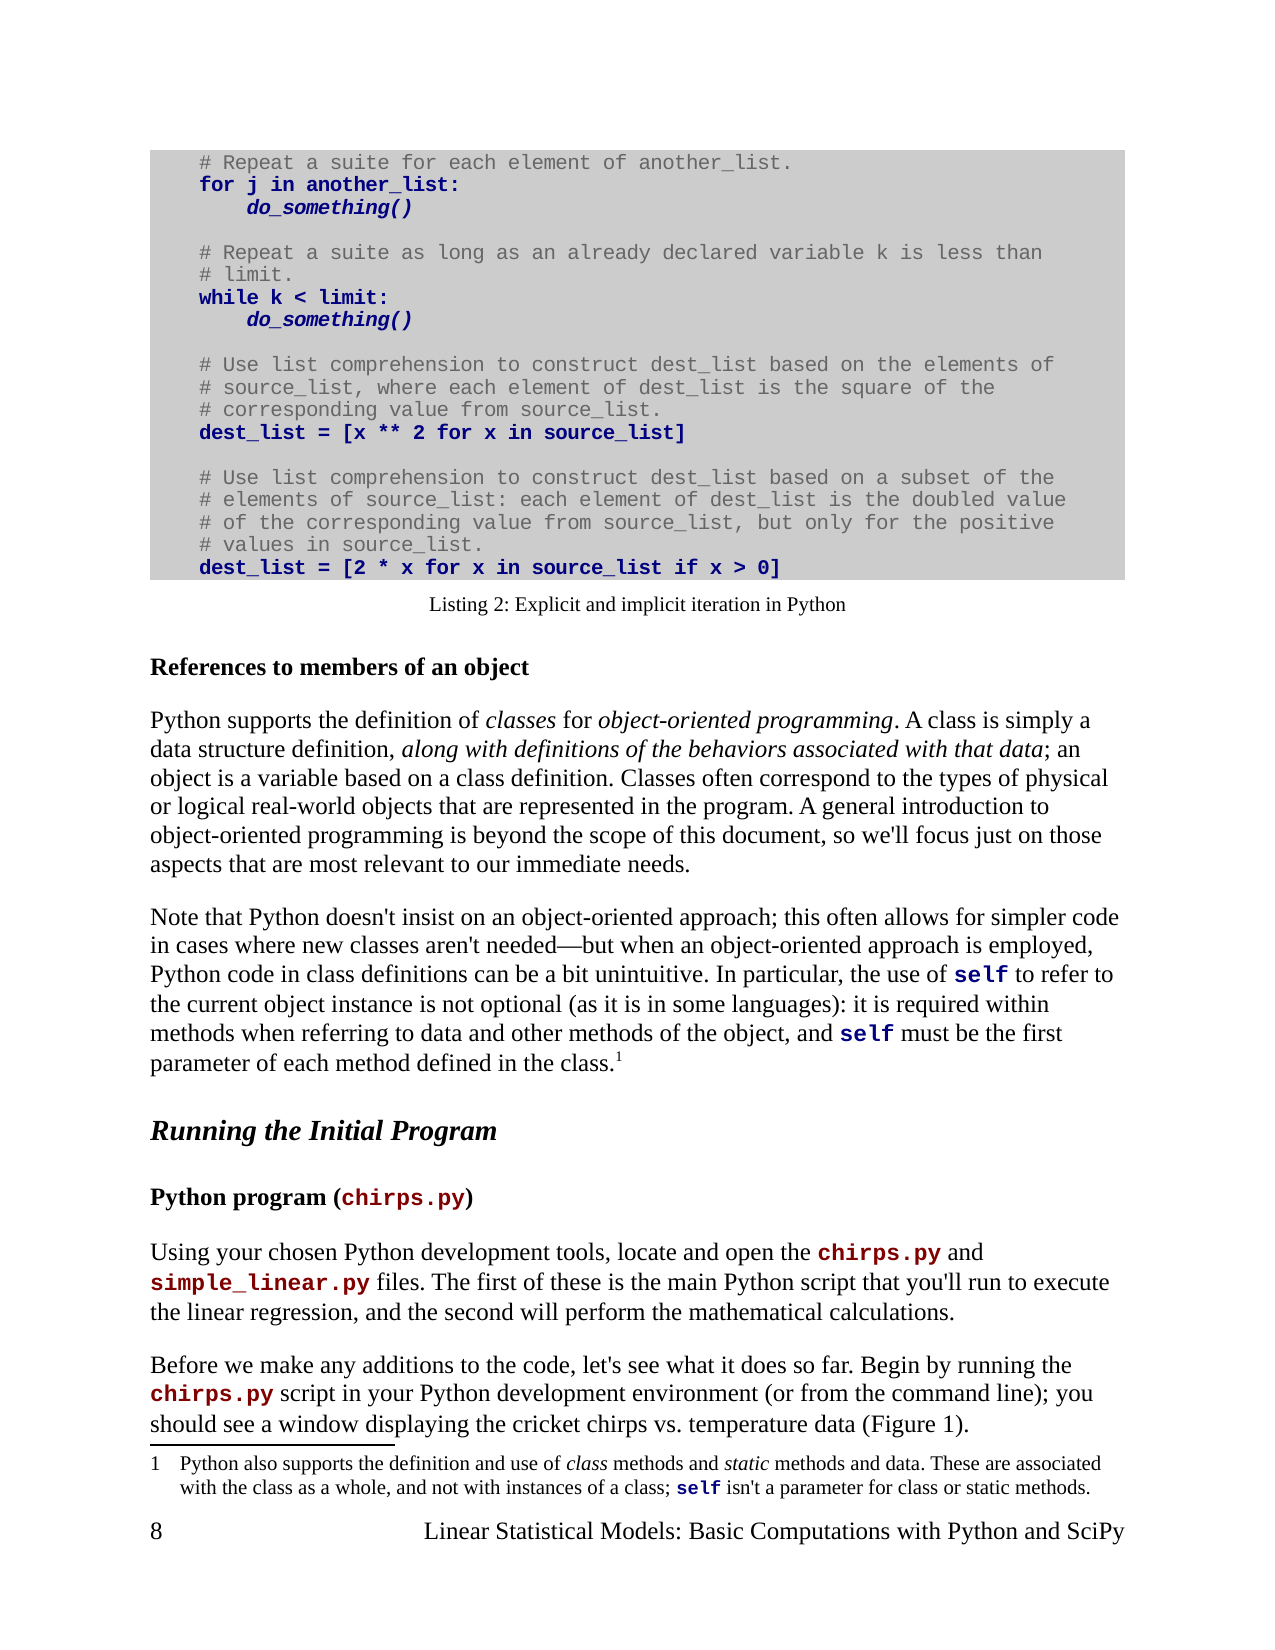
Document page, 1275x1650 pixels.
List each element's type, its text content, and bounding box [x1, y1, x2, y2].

text Before we make any additions to the code, let's see what it does so far. Begin by running the chirps.py script in your Python development environment (or from the command line); you should see a window displaying the cricket chirps vs. temperature data (Figure 1). [150, 1350, 1125, 1437]
text Python supports the definition of classes for object-oriented programming. A class is simply a data structure definition, along with definitions of the behaviors associated with that data; an object is a variable based on a class definition. Classes often correspond to the types of physical or logical real-world objects that are represented in the program. A general introduction to object-oriented programming is beyond the scope of this document, so we'll focus just on those aspects that are most relevant to our immediate needs. [150, 705, 1125, 878]
text Python also supports the definition and use of class methods and static methods and data. These are associated with the class as a whole, and not with instances of a class; self isn't a parameter for class or static methods. [150, 1451, 1125, 1500]
subtitle References to members of an object [150, 652, 1125, 681]
subtitle Python program (chirps.py) [150, 1182, 1125, 1213]
text Note that Python doesn't insist on an object-oriented approach; this often allows for simpler code in cases where new classes aren't needed—but when an object-oriented approach is employed, Python code in class definitions can be a bit unintuitive. In particular, the use of self to refer to the current object instance is not optional (as it is in some languages): it is required within methods when referring to data and other methods of the object, and self must be the first parameter of each method defined in the class. [150, 902, 1125, 1077]
text Using your chosen Python development tools, locate and open the chirps.py and simple_linear.py files. The first of these is the main Python script that you'll run to execute the linear regression, and the second will perform the mathematical calculations. [150, 1237, 1125, 1326]
table_header # Repeat a suite for each element of another_list. for j in another_list: do_something() # Repeat a suite as long as an already declared variable k is less than # limit. while k < limit: do_something() # Use list comprehension to construct dest_list based on the elements of # source_list, where each element of dest_list is the square of the # corresponding value from source_list. dest_list = [x ** 2 for x in source_list] # Use list comprehension to construct dest_list based on a subset of the # elements of source_list: each element of dest_list is the doubled value # of the corresponding value from source_list, but only for the positive # values in source_list. dest_list = [2 * x for x in source_list if x > 0] [150, 150, 1125, 580]
list Listing 2: Explicit and implicit iteration in Python [150, 592, 1125, 616]
subtitle Running the Initial Program [150, 1113, 1125, 1146]
